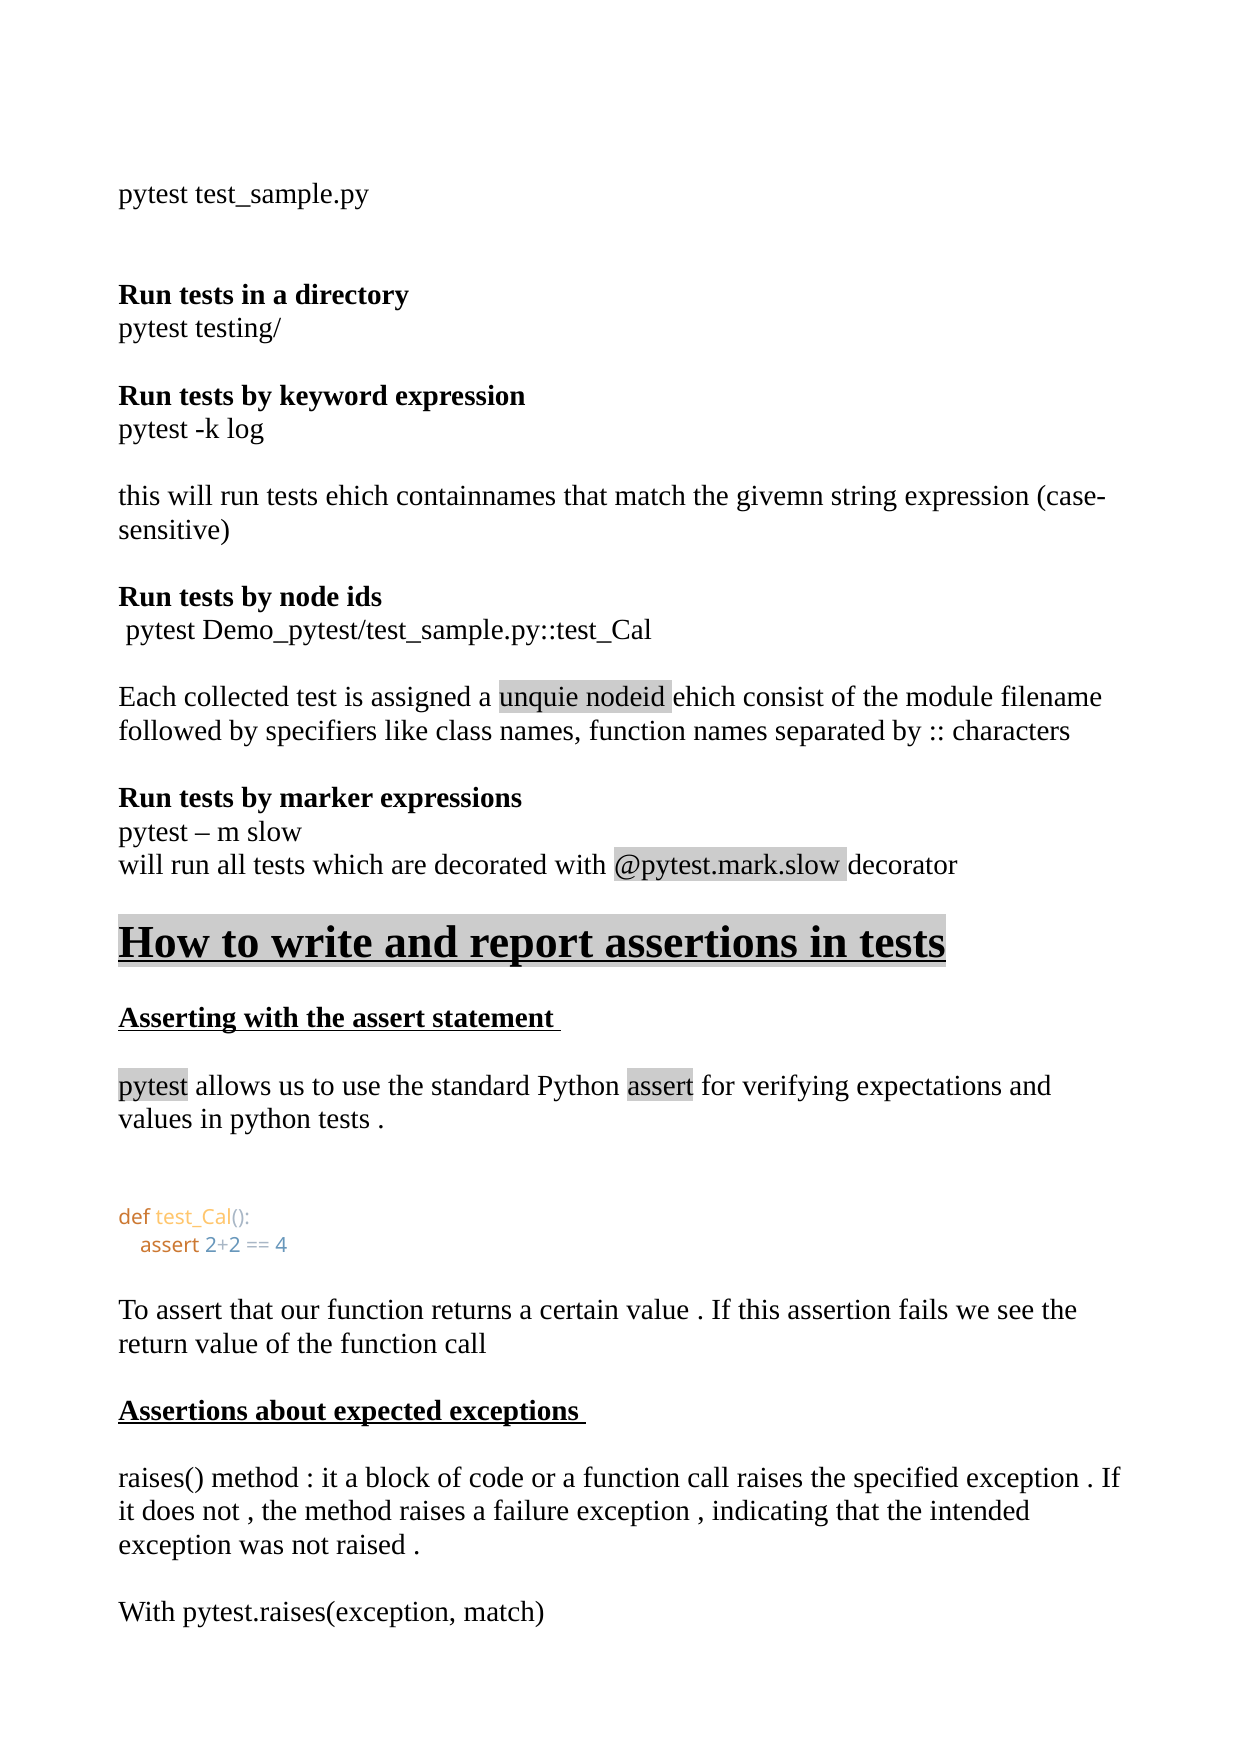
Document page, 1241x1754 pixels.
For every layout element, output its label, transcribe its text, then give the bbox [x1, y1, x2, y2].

text Asserting with the assert statement [118, 1001, 1122, 1034]
text pytest test_sample.py [118, 176, 1122, 210]
text Run tests by node ids [118, 579, 1122, 612]
text pytest Demo_pytest/test_sample.py::test_Cal [118, 612, 1122, 646]
text To assert that our function returns a certain value . If this assertion fails we see the return value of the function call [118, 1292, 1122, 1359]
text pytest -k log [118, 411, 1122, 445]
text raises() method : it a block of code or a function call raises the specified exception . If it does not , the method raises a failure exception , indicating that the intended exception was not raised . [118, 1460, 1122, 1561]
text With pytest.raises(exception, match) [118, 1594, 1122, 1628]
text this will run tests ehich containnames that match the givemn string expression (case-sensitive) [118, 478, 1122, 545]
text pytest allows us to use the standard Python assert for verifying expectations and values in python tests . [118, 1068, 1122, 1135]
text Run tests in a directory [118, 277, 1122, 311]
text pytest testing/ [118, 311, 1122, 344]
text Run tests by keyword expression [118, 378, 1122, 411]
text def test_Cal(): assert 2+2 == 4 [118, 1202, 1122, 1259]
text pytest – m slow [118, 814, 1122, 847]
text will run all tests which are decorated with @pytest.mark.slow decorator [118, 847, 1122, 881]
text Each collected test is assigned a unquie nodeid ehich consist of the module filename followed by specifiers like class names, function names separated by :: characters [118, 679, 1122, 747]
text Run tests by marker expressions [118, 780, 1122, 814]
text How to write and report assertions in tests [118, 914, 1122, 967]
text Assertions about expected exceptions [118, 1393, 1122, 1426]
